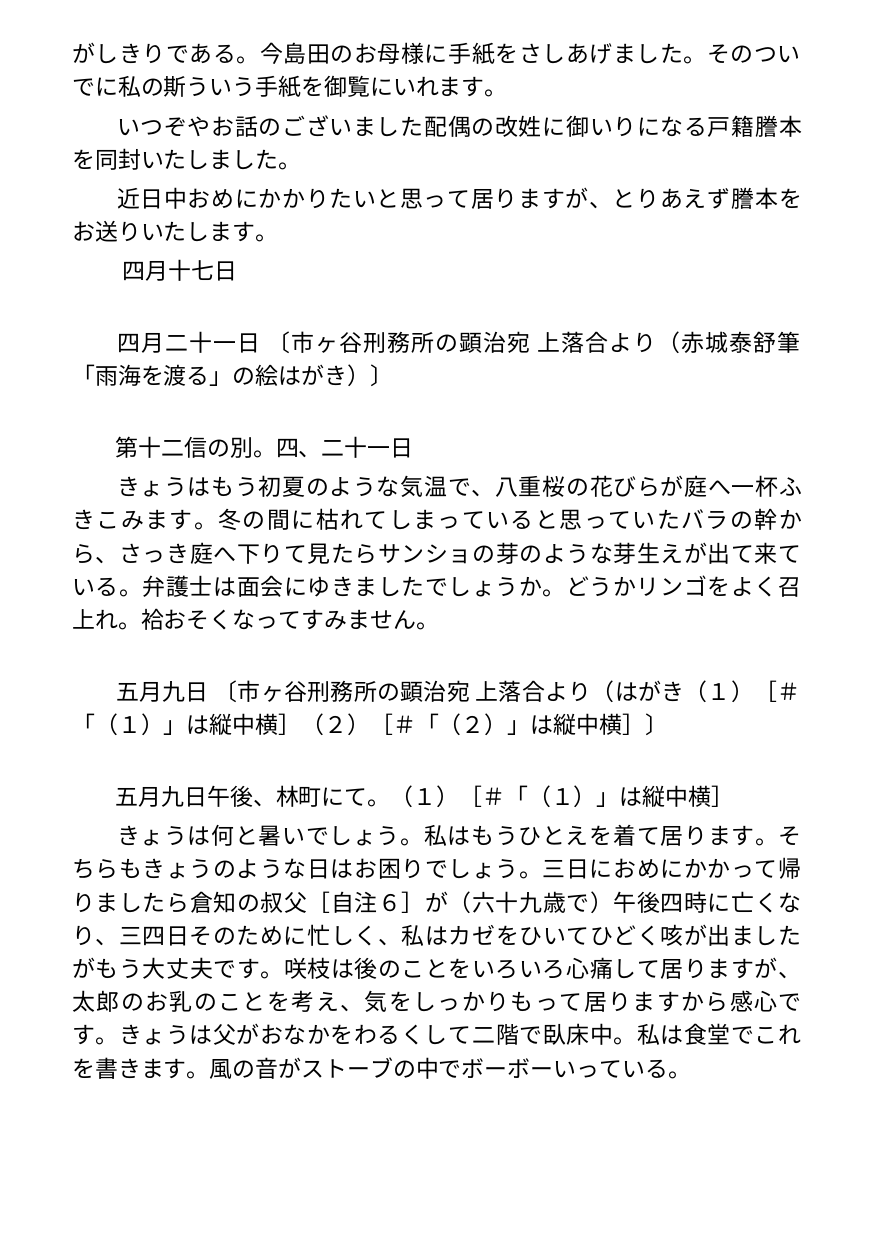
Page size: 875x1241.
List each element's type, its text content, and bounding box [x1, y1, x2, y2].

text 五月九日午後、林町にて。（１）［＃「（１）」は縦中横］ [72, 779, 802, 812]
text きょうはもう初夏のような気温で、八重桜の花びらが庭へ一杯ふきこみます。冬の間に枯れてしまっていると思っていたバラの幹から、さっき庭へ下りて見たらサンショの芽のような芽生えが出て来ている。弁護士は面会にゆきましたでしょうか。どうかリンゴをよく召上れ。袷おそくなってすみません。 [72, 469, 802, 635]
text 第十二信の別。四、二十一日 [72, 430, 802, 463]
text 四月十七日 [72, 253, 802, 286]
text 近日中おめにかかりたいと思って居りますが、とりあえず謄本をお送りいたします。 [72, 181, 802, 247]
text きょうは何と暑いでしょう。私はもうひとえを着て居ります。そちらもきょうのような日はお困りでしょう。三日におめにかかって帰りましたら倉知の叔父［自注６］が（六十九歳で）午後四時に亡くなり、三四日そのために忙しく、私はカゼをひいてひどく咳が出ましたがもう大丈夫です。咲枝は後のことをいろいろ心痛して居りますが、太郎のお乳のことを考え、気をしっかりもって居りますから感心です。きょうは父がおなかをわるくして二階で臥床中。私は食堂でこれを書きます。風の音がストーブの中でボーボーいっている。 [72, 818, 802, 1084]
text いつぞやお話のございました配偶の改姓に御いりになる戸籍謄本を同封いたしました。 [72, 108, 802, 175]
text 四月二十一日 〔市ヶ谷刑務所の顕治宛 上落合より（赤城泰舒筆「雨海を渡る」の絵はがき）〕 [72, 325, 802, 391]
text がしきりである。今島田のお母様に手紙をさしあげました。そのついでに私の斯ういう手紙を御覧にいれます。 [72, 36, 802, 102]
text 五月九日 〔市ヶ谷刑務所の顕治宛 上落合より（はがき（１）［＃「（１）」は縦中横］（２）［＃「（２）」は縦中横］〕 [72, 674, 802, 740]
